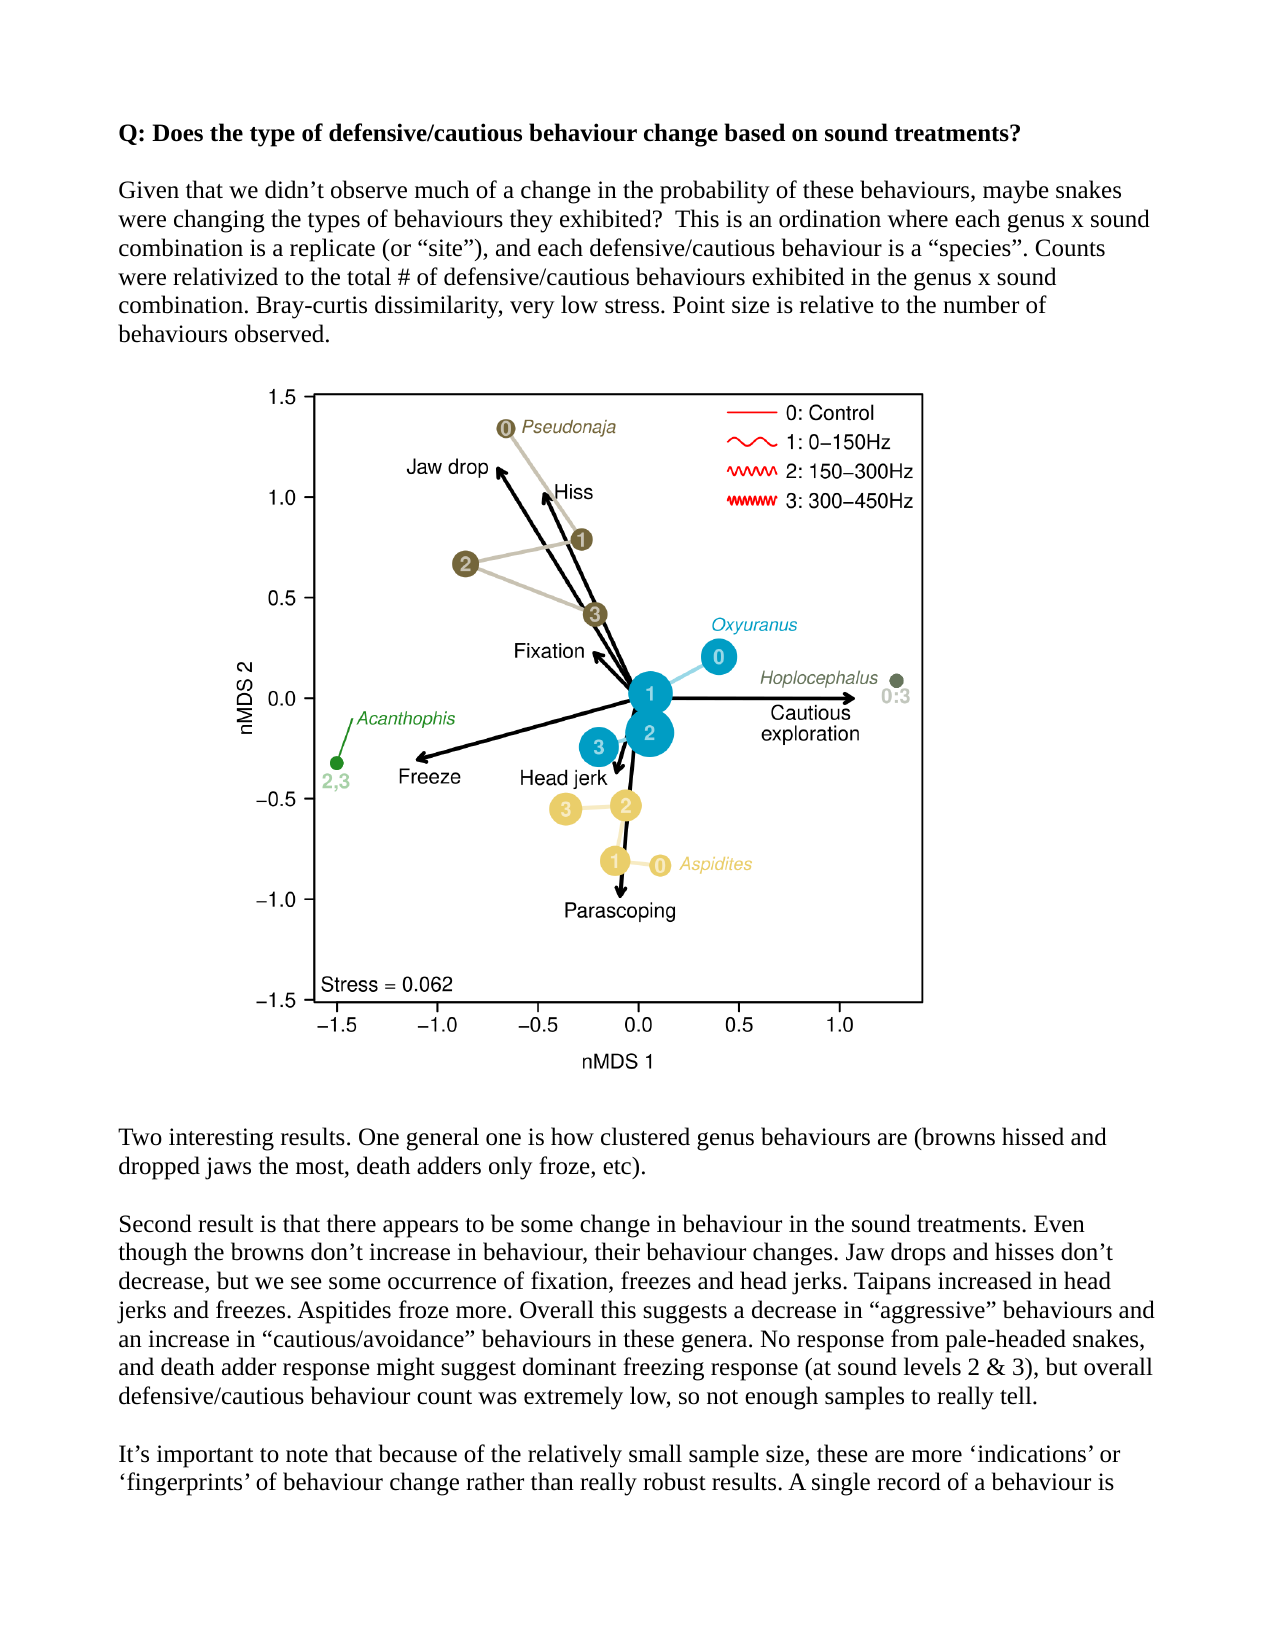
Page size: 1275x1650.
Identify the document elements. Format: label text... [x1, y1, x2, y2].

text Given that we didn’t observe much of a change in the probability of these behaviours, maybe snakes were changing the types of behaviours they exhibited? This is an ordination where each genus x sound combination is a replicate (or “site”), and each defensive/cautious behaviour is a “species”. Counts were relativized to the total # of defensive/cautious behaviours exhibited in the genus x sound combination. Bray-curtis dissimilarity, very low stress. Point size is relative to the number of behaviours observed. [118, 176, 1157, 348]
text Second result is that there appears to be some change in behaviour in the sound treatments. Even though the browns don’t increase in behaviour, their behaviour changes. Jaw drops and hisses don’t decrease, but we see some occurrence of fixation, freezes and head jerks. Taipans increased in head jerks and freezes. Aspitides froze more. Overall this suggests a decrease in “aggressive” behaviours and an increase in “cautious/avoidance” behaviours in these genera. No response from pale-headed snakes, and death adder response might suggest dominant freezing response (at sound levels 2 & 3), but overall defensive/cautious behaviour count was extremely low, so not enough samples to really tell. [118, 1209, 1157, 1410]
picture [222, 357, 959, 1094]
text It’s important to note that because of the relatively small sample size, these are more ‘indications’ or ‘fingerprints’ of behaviour change rather than really robust results. A single record of a behaviour is [118, 1439, 1157, 1496]
text Q: Does the type of defensive/cautious behaviour change based on sound treatments? [118, 118, 1157, 147]
text Two interesting results. One general one is how clustered genus behaviours are (browns hissed and dropped jaws the most, death adders only froze, etc). [118, 1122, 1157, 1180]
